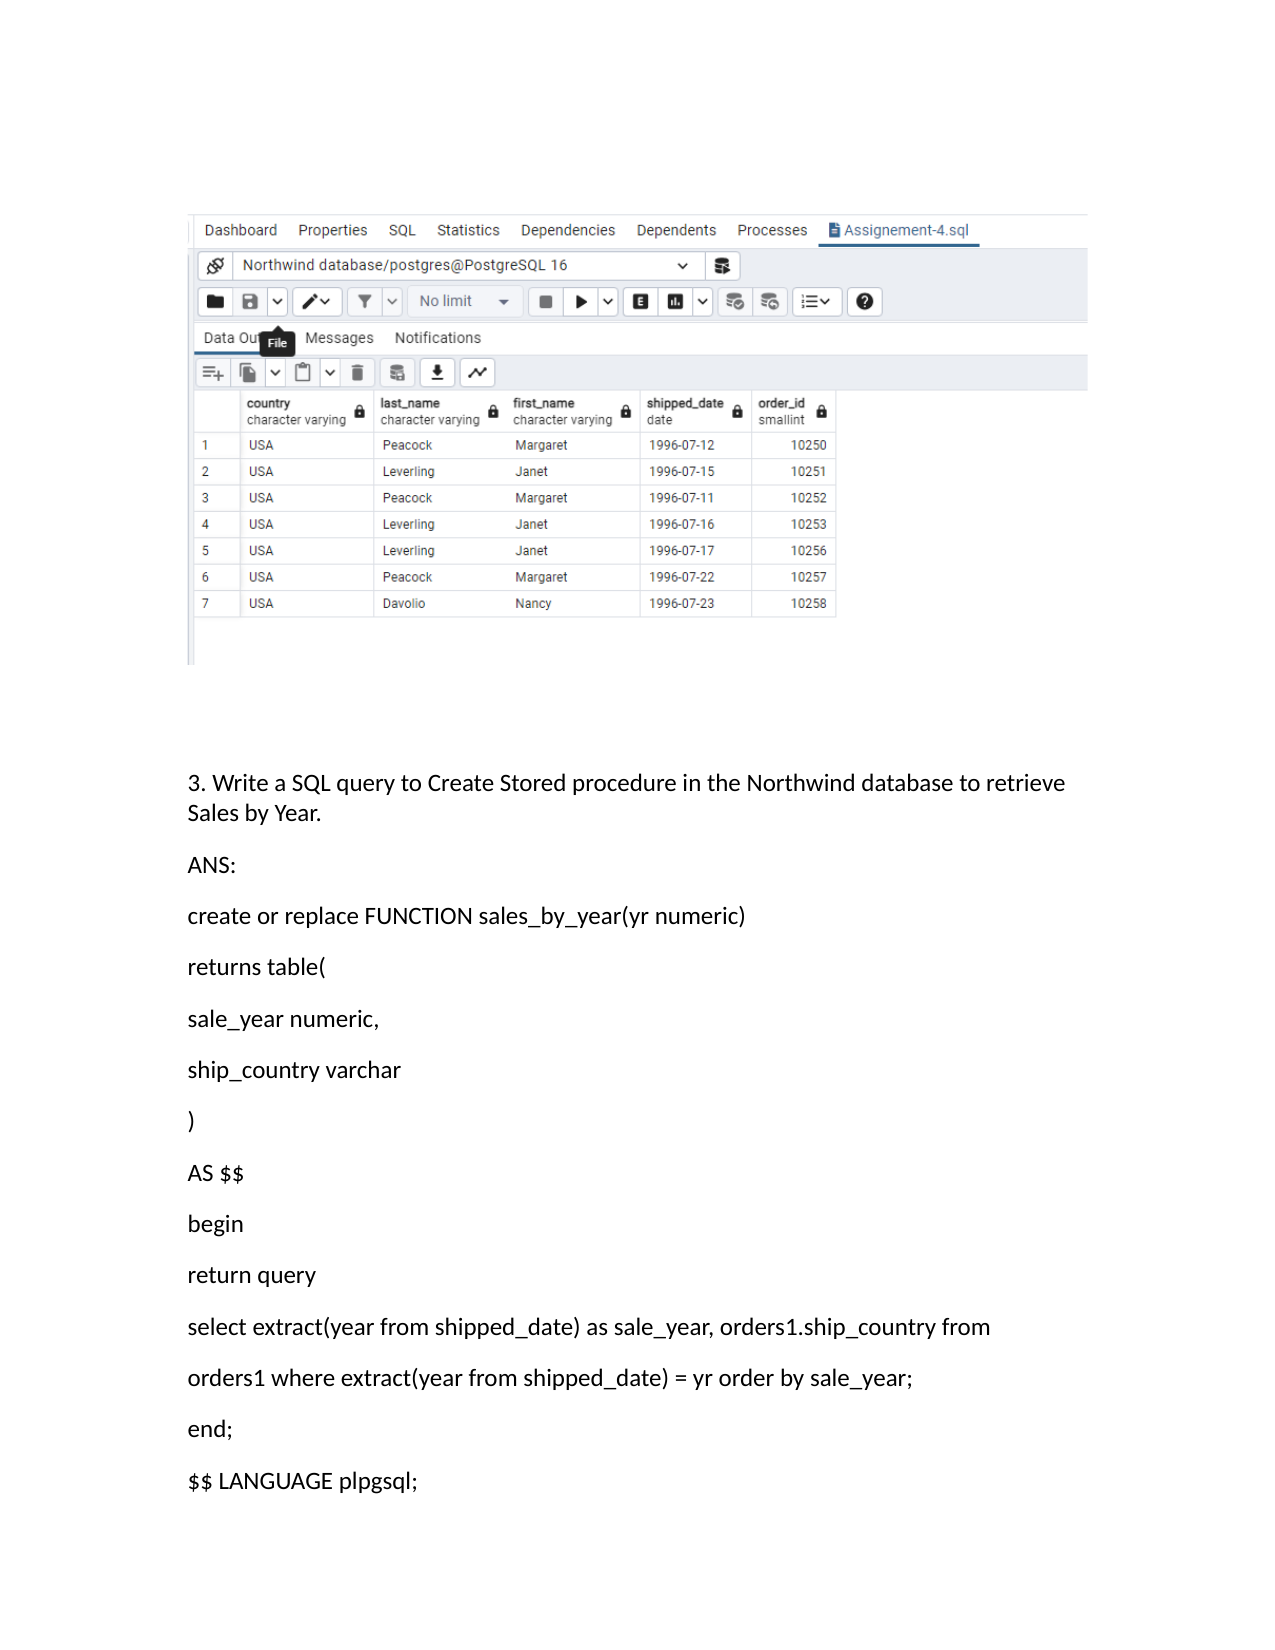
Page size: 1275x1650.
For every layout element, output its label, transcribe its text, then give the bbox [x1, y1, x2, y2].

picture [187, 210, 1088, 665]
text returns table( [187, 951, 1087, 982]
text return query [187, 1259, 1087, 1290]
text ANS: [187, 849, 1087, 879]
text 3. Write a SQL query to Create Stored procedure in the Northwind database to retrieve Sales by Year. [187, 767, 1087, 828]
text sale_year numeric, [187, 1003, 1087, 1033]
text create or replace FUNCTION sales_by_year(yr numeric) [187, 900, 1087, 931]
text begin [187, 1208, 1087, 1239]
text ship_country varchar [187, 1054, 1087, 1085]
text ) [187, 1106, 1087, 1136]
text AS $$ [187, 1157, 1087, 1187]
text select extract(year from shipped_date) as sale_year, orders1.ship_country from [187, 1311, 1087, 1341]
text end; [187, 1414, 1087, 1444]
text $$ LANGUAGE plpgsql; [187, 1465, 1087, 1496]
text orders1 where extract(year from shipped_date) = yr order by sale_year; [187, 1362, 1087, 1393]
